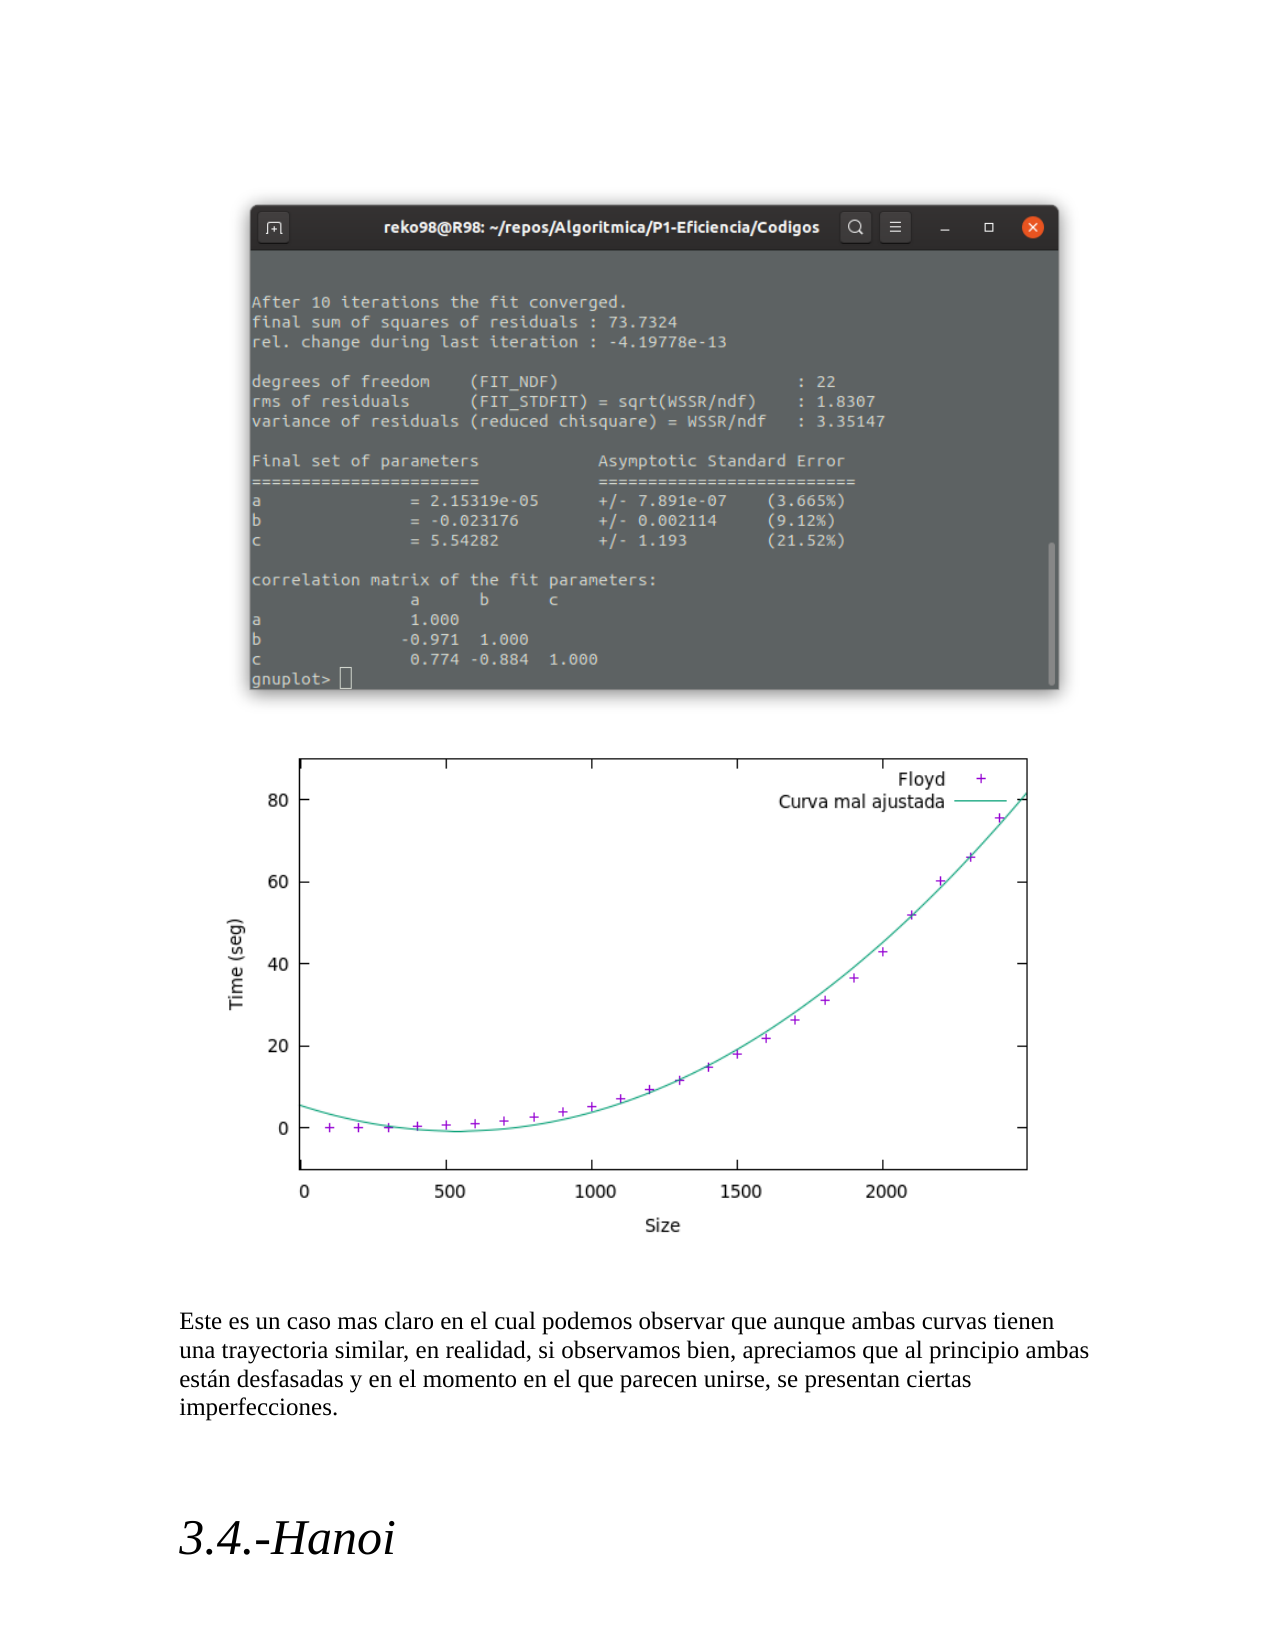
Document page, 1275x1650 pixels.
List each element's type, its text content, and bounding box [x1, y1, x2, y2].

picture [222, 180, 1087, 721]
picture [219, 736, 1058, 1240]
text 3.4.-Hanoi [179, 1507, 1096, 1565]
text Este es un caso mas claro en el cual podemos observar que aunque ambas curvas tienen una trayectoria similar, en realidad, si observamos bien, apreciamos que al principio ambas están desfasadas y en el momento en el que parecen unirse, se presentan ciertas imperfecciones. [179, 1306, 1096, 1421]
